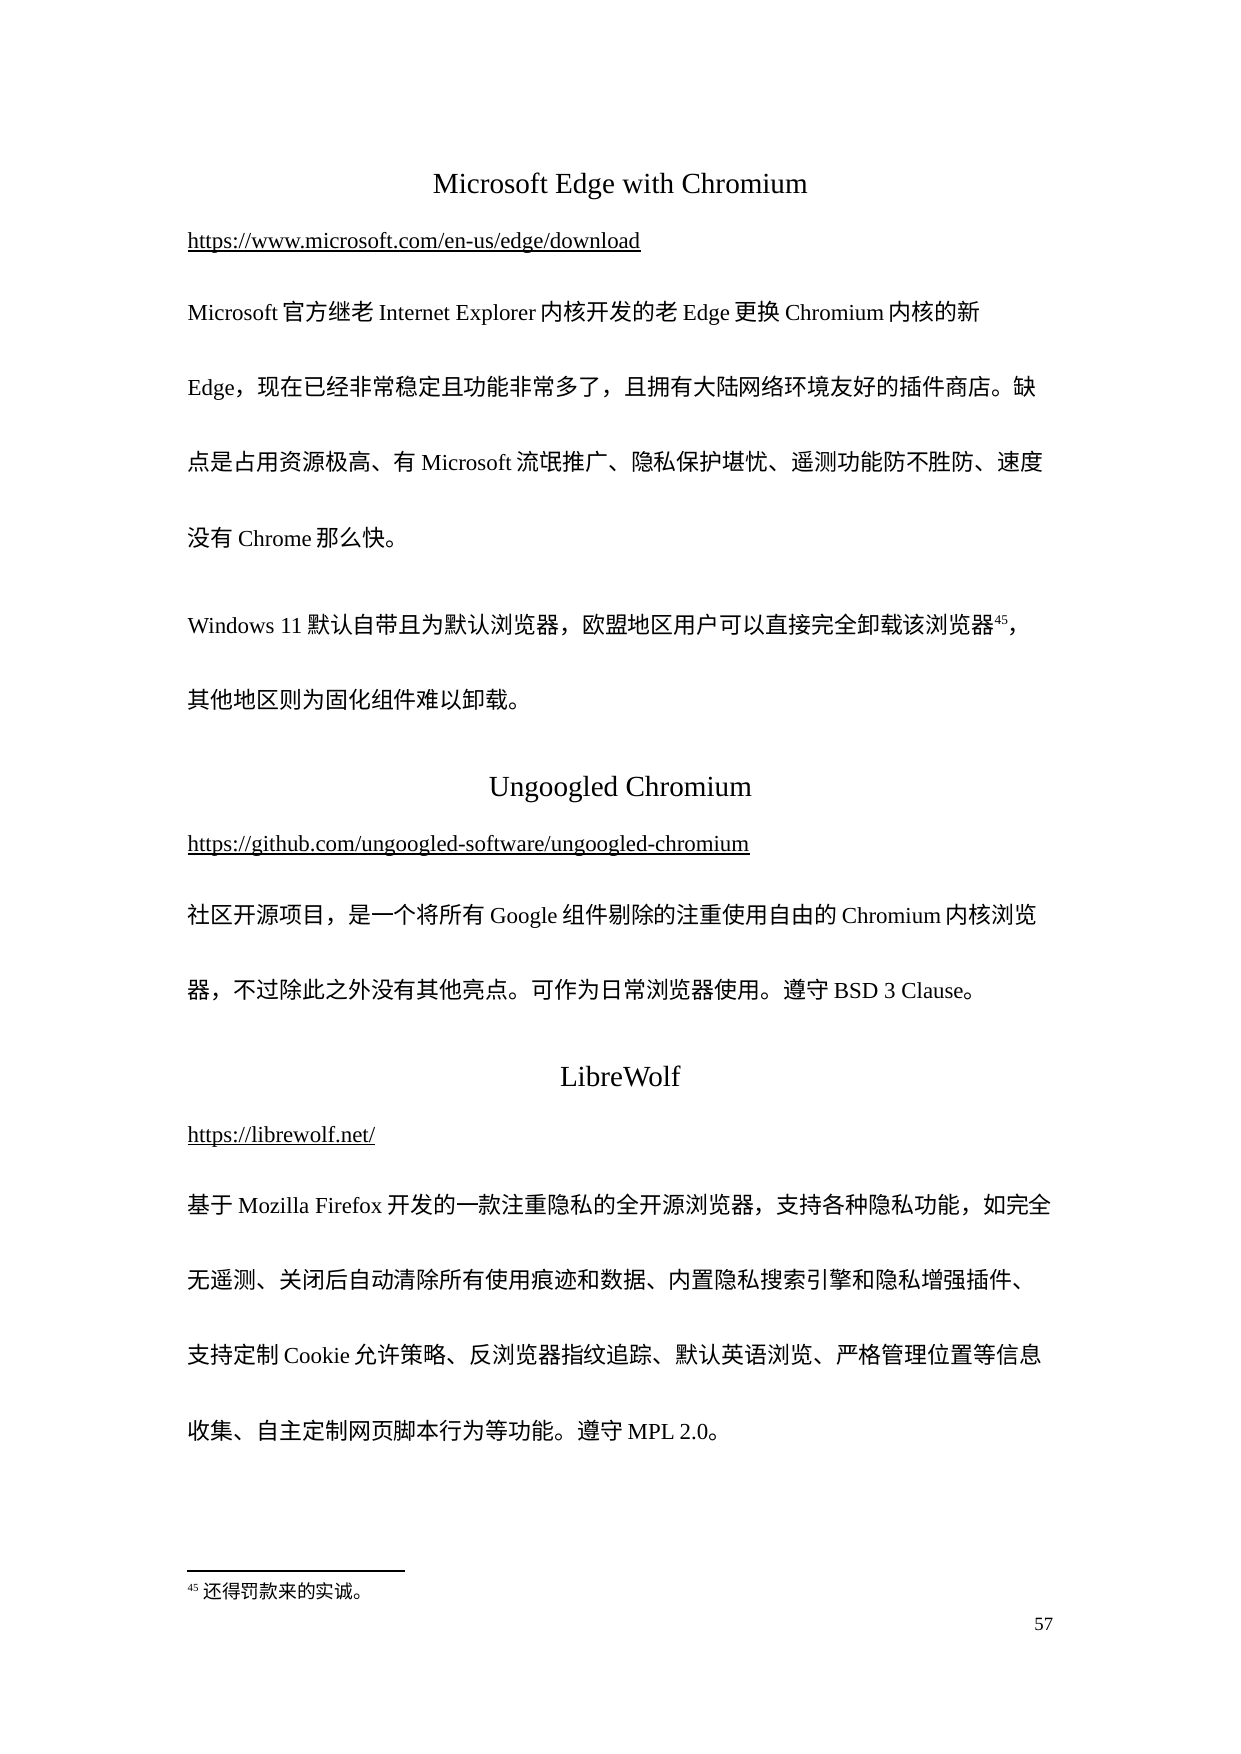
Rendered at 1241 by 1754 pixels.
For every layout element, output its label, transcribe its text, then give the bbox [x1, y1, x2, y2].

subtitle Ungoogled Chromium [187, 753, 1053, 818]
text 基于Mozilla Firefox开发的一款注重隐私的全开源浏览器，支持各种隐私功能，如完全无遥测、关闭后自动清除所有使用痕迹和数据、内置隐私搜索引擎和隐私增强插件、支持定制Cookie允许策略、反浏览器指纹追踪、默认英语浏览、严格管理位置等信息收集、自主定制网页脚本行为等功能。遵守MPL 2.0。 [187, 1171, 1053, 1462]
text https://www.microsoft.com/en-us/edge/download [187, 224, 1053, 257]
text 还得罚款来的实诚。 [187, 1577, 1053, 1604]
text https://github.com/ungoogled-software/ungoogled-chromium [187, 827, 1053, 860]
text Microsoft官方继老Internet Explorer内核开发的老Edge更换Chromium内核的新Edge，现在已经非常稳定且功能非常多了，且拥有大陆网络环境友好的插件商店。缺点是占用资源极高、有Microsoft流氓推广、隐私保护堪忧、遥测功能防不胜防、速度没有Chrome那么快。 [187, 278, 1053, 569]
text https://librewolf.net/ [187, 1118, 1053, 1150]
subtitle Microsoft Edge with Chromium [187, 150, 1053, 215]
text 社区开源项目，是一个将所有Google组件剔除的注重使用自由的Chromium内核浏览器，不过除此之外没有其他亮点。可作为日常浏览器使用。遵守BSD 3 Clause。 [187, 881, 1053, 1021]
text Windows 11默认自带且为默认浏览器，欧盟地区用户可以直接完全卸载该浏览器，其他地区则为固化组件难以卸载。 [187, 591, 1053, 731]
subtitle LibreWolf [187, 1043, 1053, 1108]
